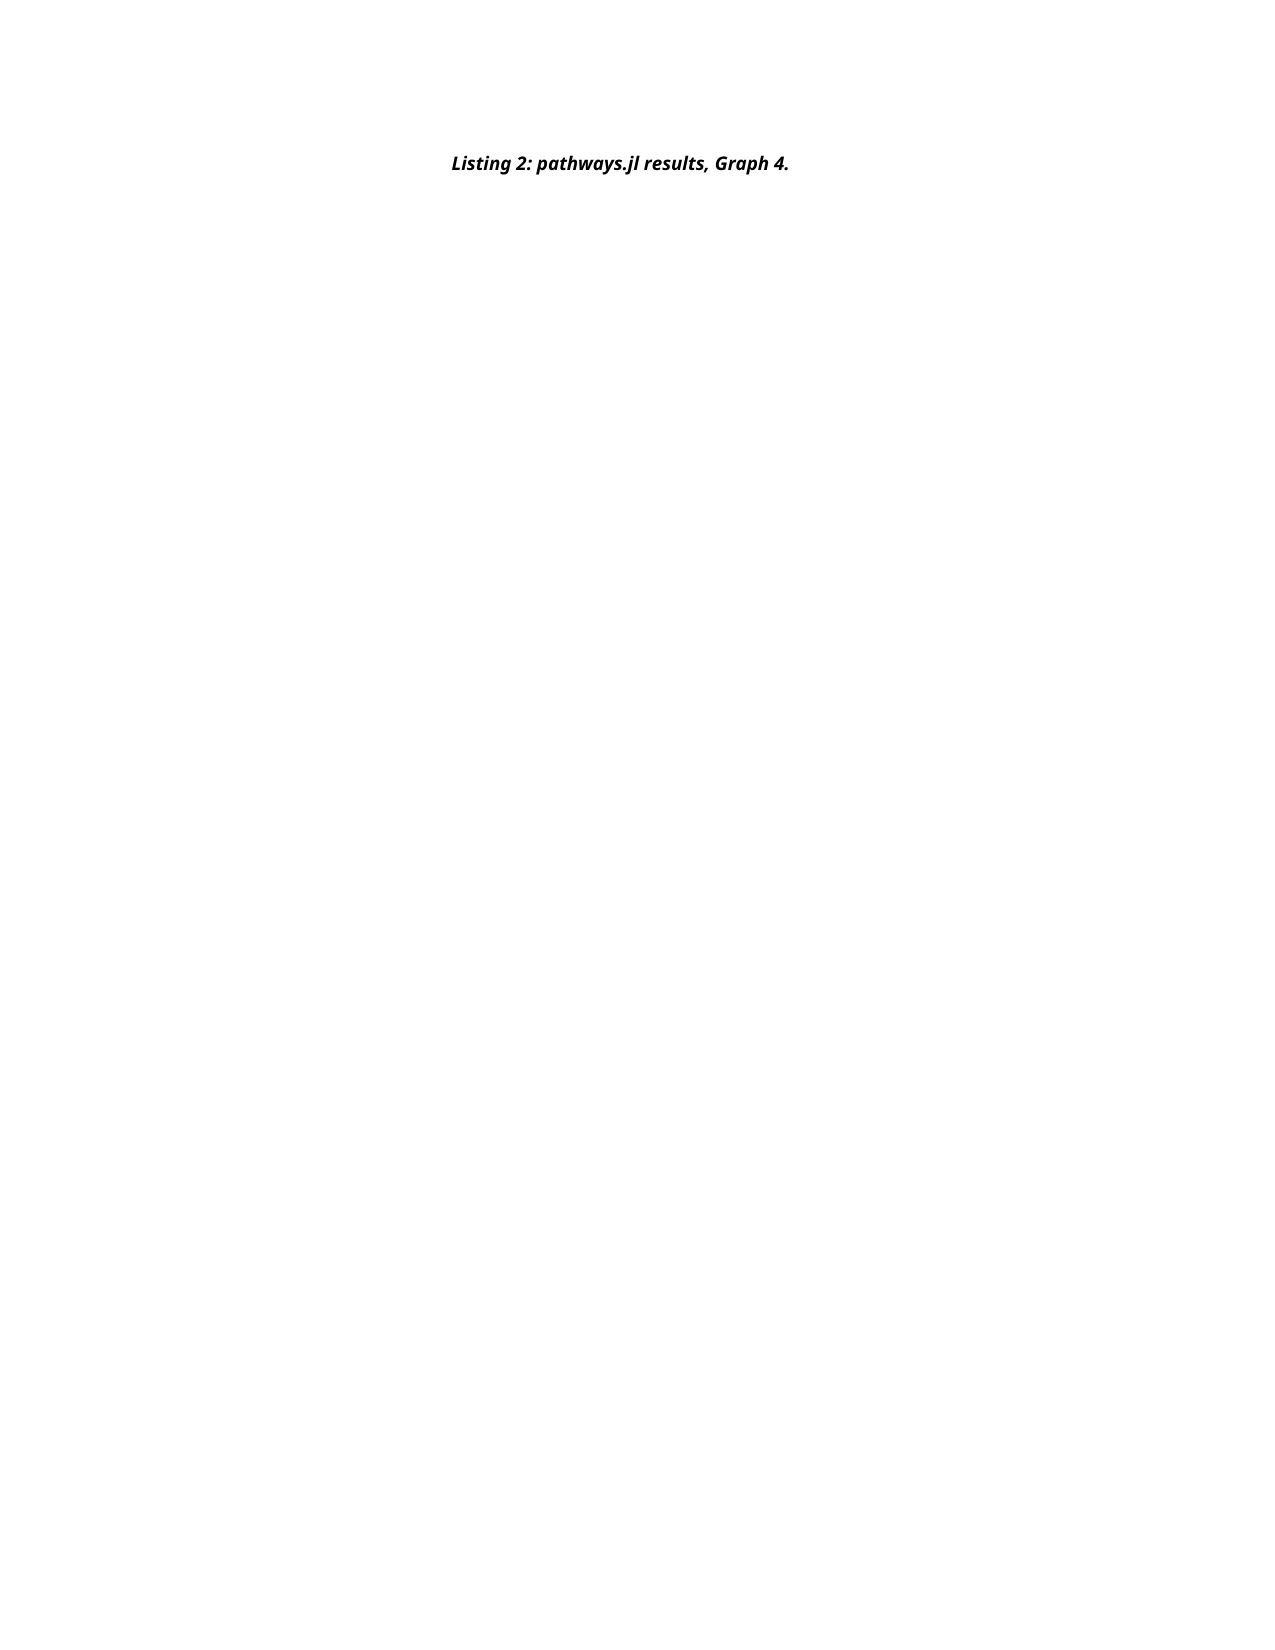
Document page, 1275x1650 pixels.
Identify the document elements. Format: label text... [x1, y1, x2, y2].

subtitle Listing 2: pathways.jl results, Graph 4. [412, 150, 1162, 176]
